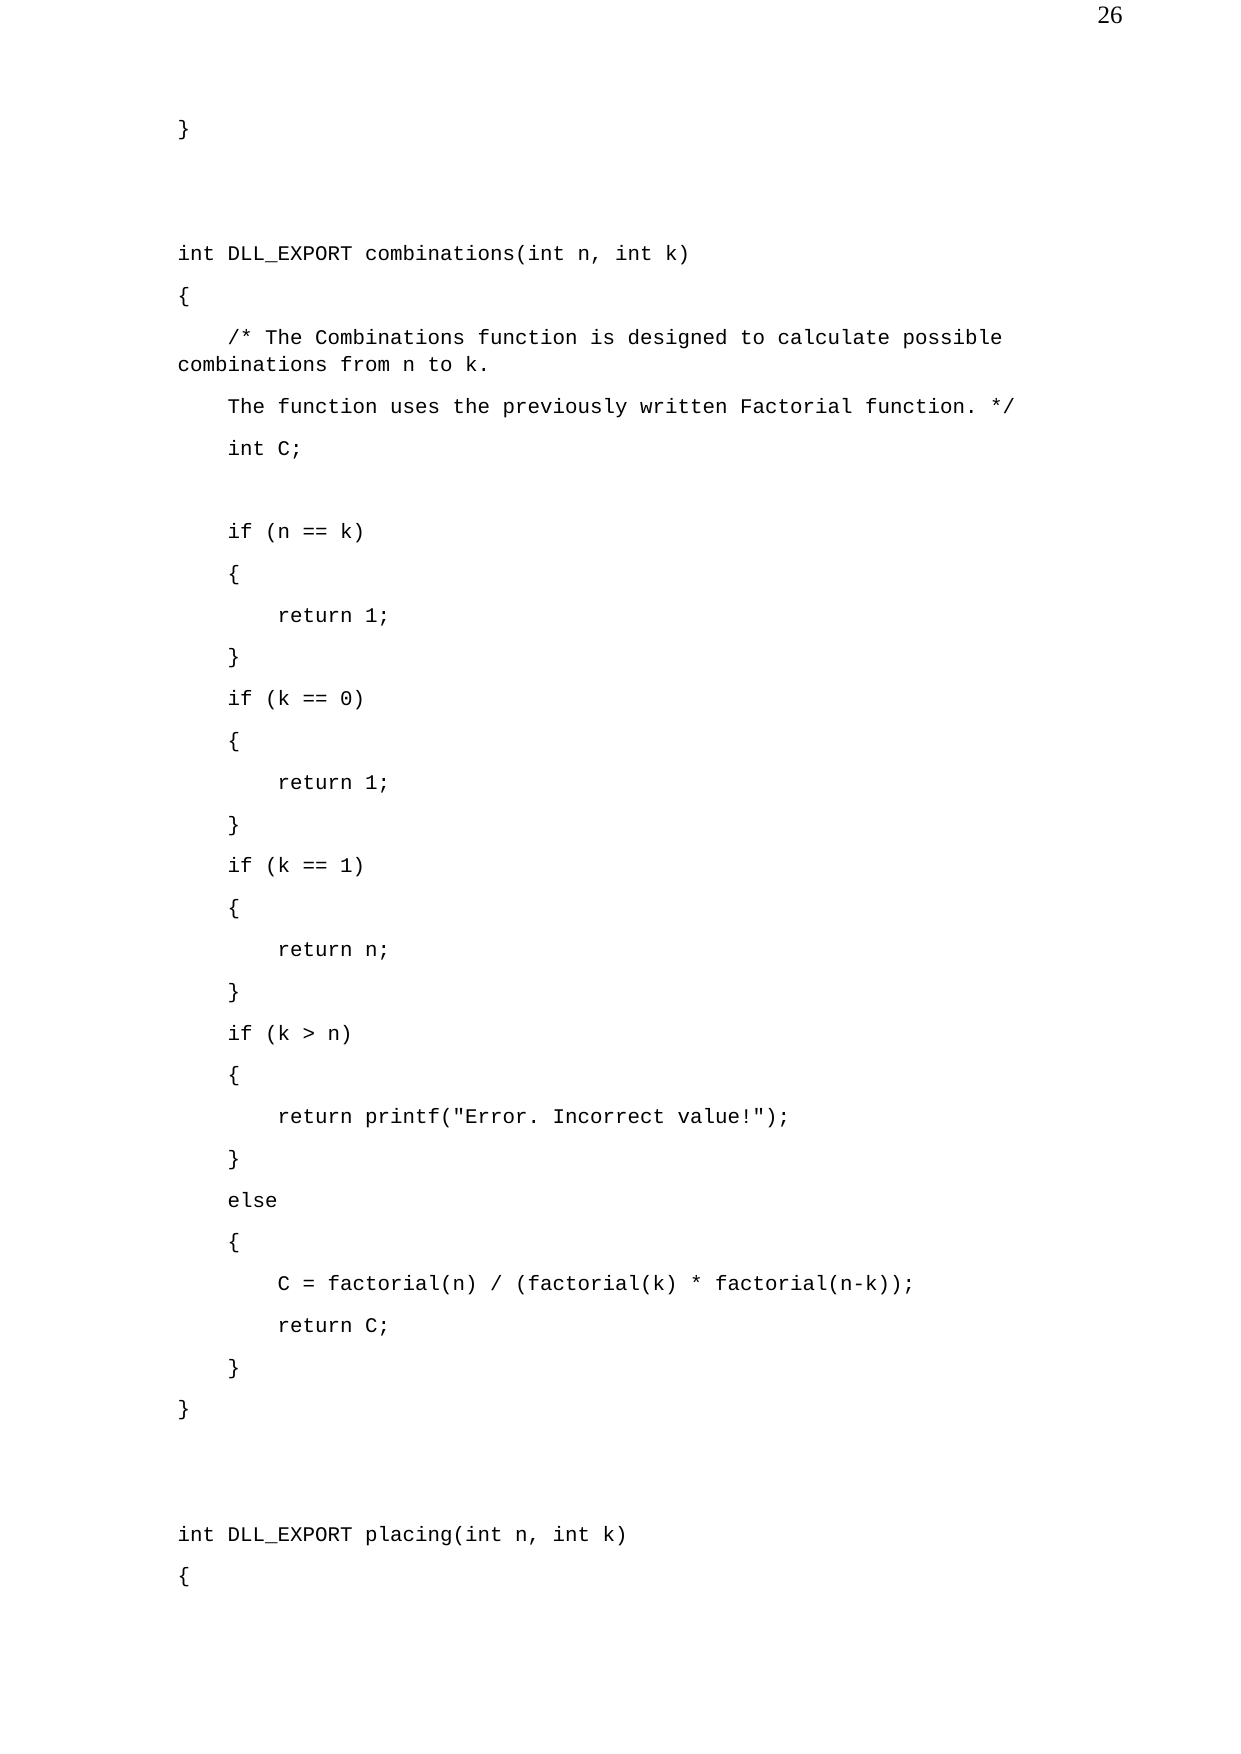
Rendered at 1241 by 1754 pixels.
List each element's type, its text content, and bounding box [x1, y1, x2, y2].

text return printf("Error. Incorrect value!"); [177, 1106, 1122, 1130]
text { [177, 563, 1122, 587]
text return C; [177, 1315, 1122, 1338]
text /* The Combinations function is designed to calculate possible combinations from n to k. [177, 327, 1122, 378]
text { [177, 730, 1122, 754]
text { [177, 1231, 1122, 1255]
text if (k == 1) [177, 855, 1122, 879]
text } [177, 1398, 1122, 1422]
text } [177, 814, 1122, 837]
text { [177, 897, 1122, 921]
text { [177, 1064, 1122, 1088]
text } [177, 981, 1122, 1004]
text if (k == 0) [177, 688, 1122, 712]
text } [177, 1357, 1122, 1380]
text } [177, 647, 1122, 670]
text int DLL_EXPORT placing(int n, int k) [177, 1524, 1122, 1547]
text { [177, 285, 1122, 309]
text if (k > n) [177, 1022, 1122, 1046]
text The function uses the previously written Factorial function. */ [177, 396, 1122, 419]
text } [177, 118, 1122, 142]
text return 1; [177, 772, 1122, 796]
text if (n == k) [177, 521, 1122, 545]
text } [177, 1148, 1122, 1171]
text int C; [177, 438, 1122, 461]
text return n; [177, 939, 1122, 963]
text else [177, 1189, 1122, 1213]
text int DLL_EXPORT combinations(int n, int k) [177, 243, 1122, 267]
text C = factorial(n) / (factorial(k) * factorial(n-k)); [177, 1273, 1122, 1297]
text { [177, 1566, 1122, 1589]
text return 1; [177, 605, 1122, 628]
